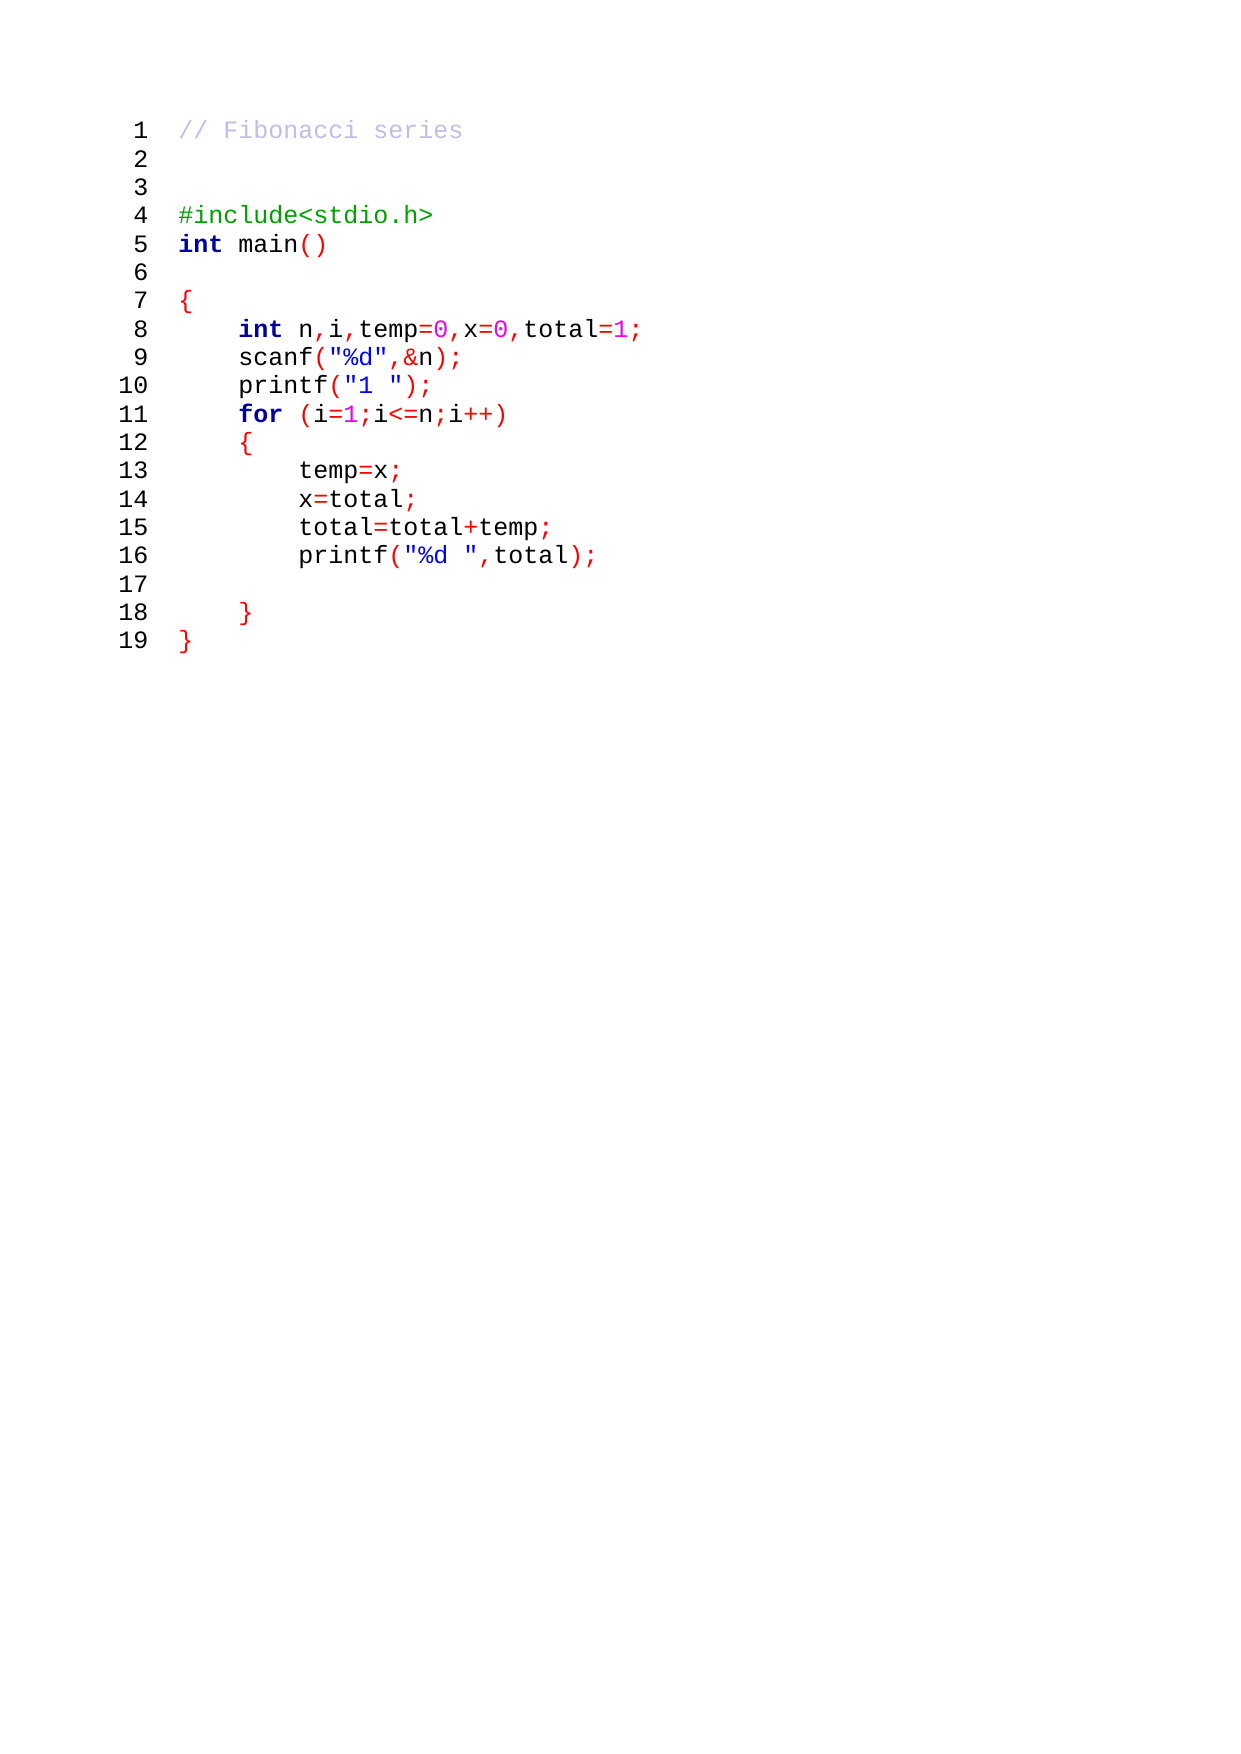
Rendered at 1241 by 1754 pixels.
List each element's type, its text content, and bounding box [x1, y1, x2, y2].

subtitle 9 scanf("%d",&n); [118, 345, 238, 373]
subtitle 3 [118, 175, 1122, 203]
subtitle 14 x=total; [403, 486, 1122, 515]
subtitle 15 total=total+temp; [538, 515, 1122, 543]
subtitle 13 temp=x; [388, 458, 1122, 486]
subtitle 16 printf("%d ",total); [568, 543, 1122, 571]
subtitle 14 x=total; [313, 486, 328, 515]
subtitle 16 printf("%d ",total); [388, 543, 493, 571]
subtitle 18 } [118, 600, 1122, 628]
subtitle 11 for (i=1;i<=n;i++) [463, 401, 1122, 430]
subtitle 5 int main() [118, 231, 238, 260]
subtitle 1 // Fibonacci series [118, 118, 1122, 146]
subtitle 13 temp=x; [358, 458, 373, 486]
subtitle 15 total=total+temp; [373, 515, 388, 543]
subtitle 5 int main() [298, 231, 1122, 260]
subtitle 15 total=total+temp; [118, 515, 298, 543]
subtitle 11 for (i=1;i<=n;i++) [118, 401, 313, 430]
subtitle 15 total=total+temp; [463, 515, 478, 543]
subtitle 10 printf("1 "); [118, 373, 238, 401]
subtitle 2 [118, 146, 1122, 175]
subtitle 6 [118, 260, 1122, 288]
subtitle 11 for (i=1;i<=n;i++) [433, 401, 448, 430]
subtitle 8 int n,i,temp=0,x=0,total=1; [118, 316, 298, 345]
subtitle 8 int n,i,temp=0,x=0,total=1; [478, 316, 523, 345]
subtitle 9 scanf("%d",&n); [313, 345, 418, 373]
subtitle 11 for (i=1;i<=n;i++) [328, 401, 373, 430]
subtitle 10 printf("1 "); [328, 373, 1122, 401]
subtitle 13 temp=x; [118, 458, 298, 486]
subtitle 9 scanf("%d",&n); [433, 345, 1122, 373]
subtitle 4 #include<stdio.h> [118, 203, 1122, 231]
subtitle 7 { [118, 288, 1122, 316]
subtitle 11 for (i=1;i<=n;i++) [388, 401, 418, 430]
subtitle 12 { [118, 430, 1122, 458]
subtitle 19 } [118, 628, 1122, 656]
subtitle 16 printf("%d ",total); [118, 543, 298, 571]
subtitle 8 int n,i,temp=0,x=0,total=1; [418, 316, 463, 345]
subtitle 14 x=total; [118, 486, 298, 515]
subtitle 8 int n,i,temp=0,x=0,total=1; [598, 316, 1122, 345]
subtitle 17 [118, 571, 1122, 600]
